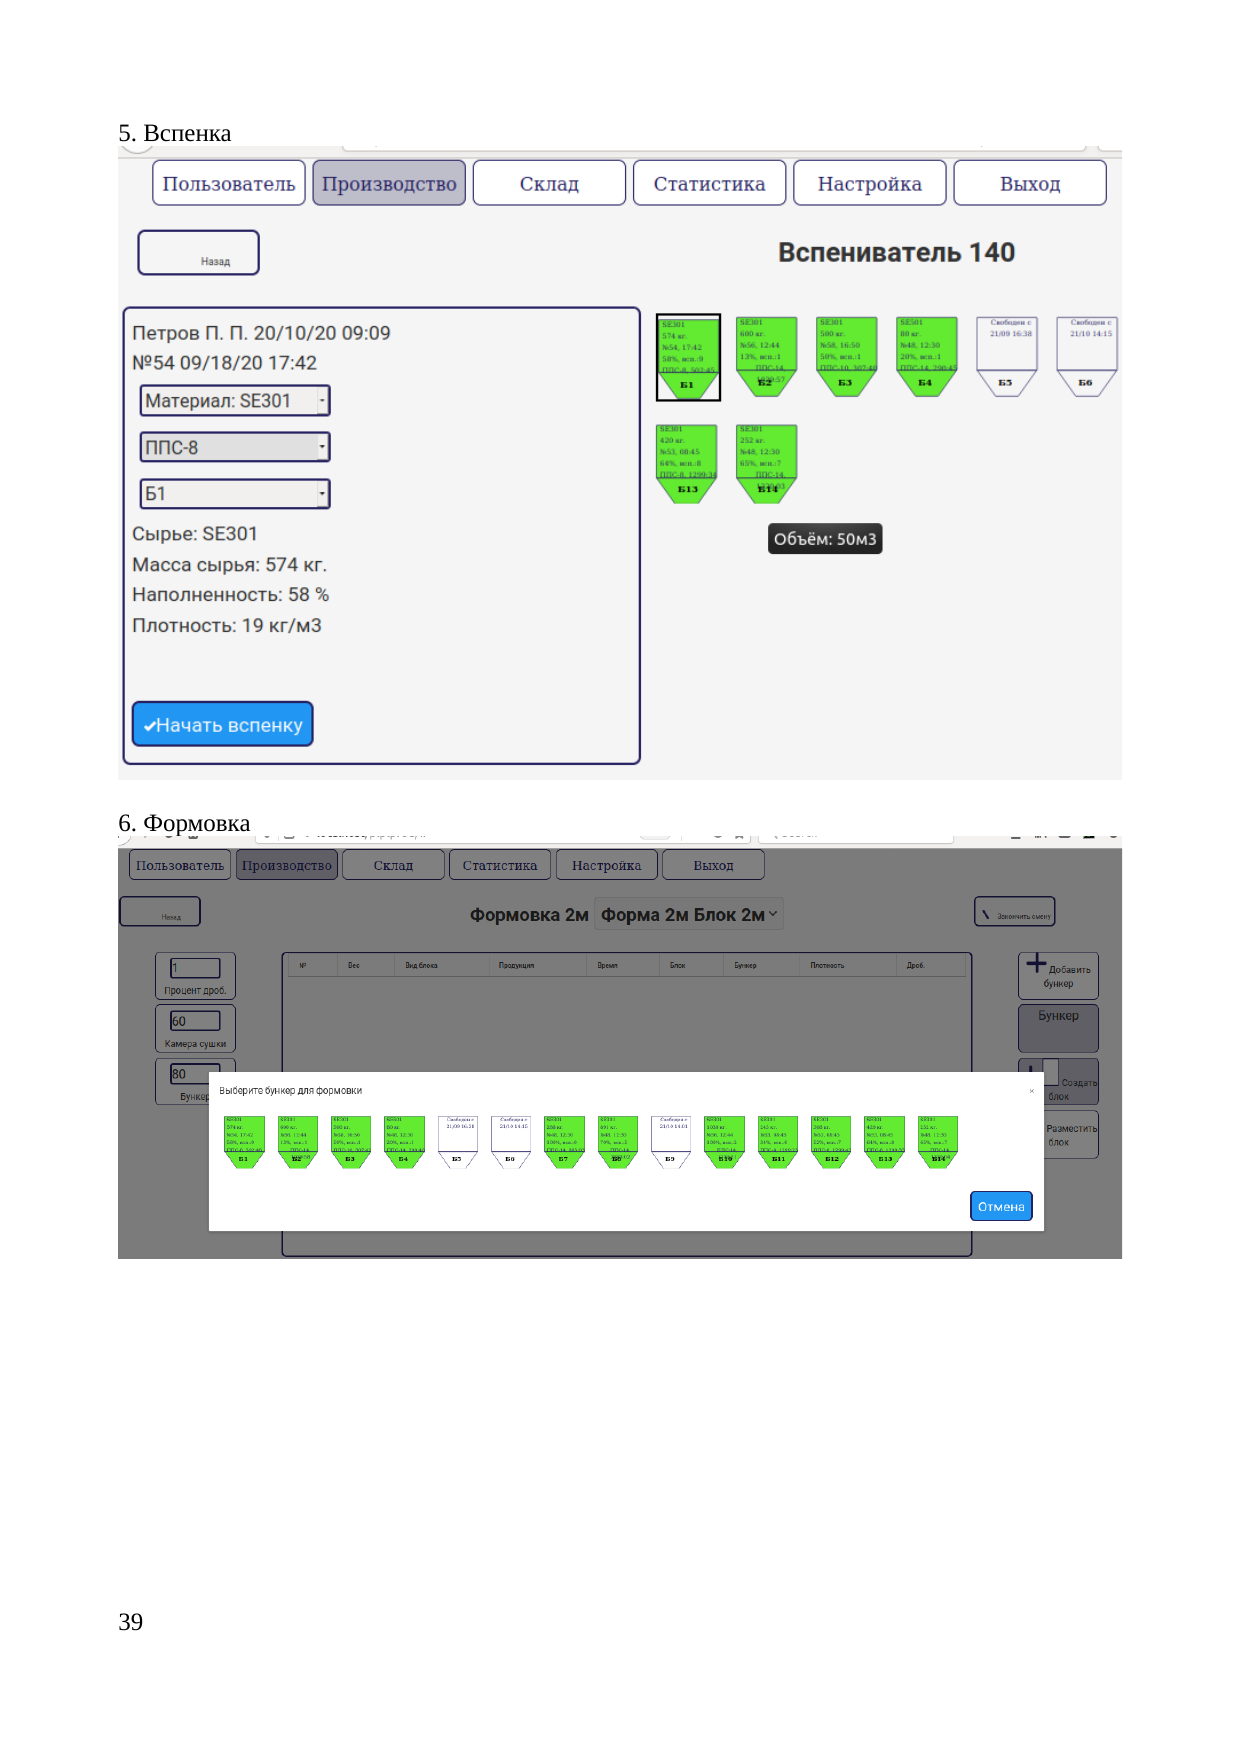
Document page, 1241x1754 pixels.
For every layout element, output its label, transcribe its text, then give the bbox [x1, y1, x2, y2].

text 6. Формовка [118, 808, 1122, 836]
text 5. Вспенка [118, 118, 1122, 146]
picture [118, 146, 1123, 780]
picture [118, 836, 1123, 1259]
